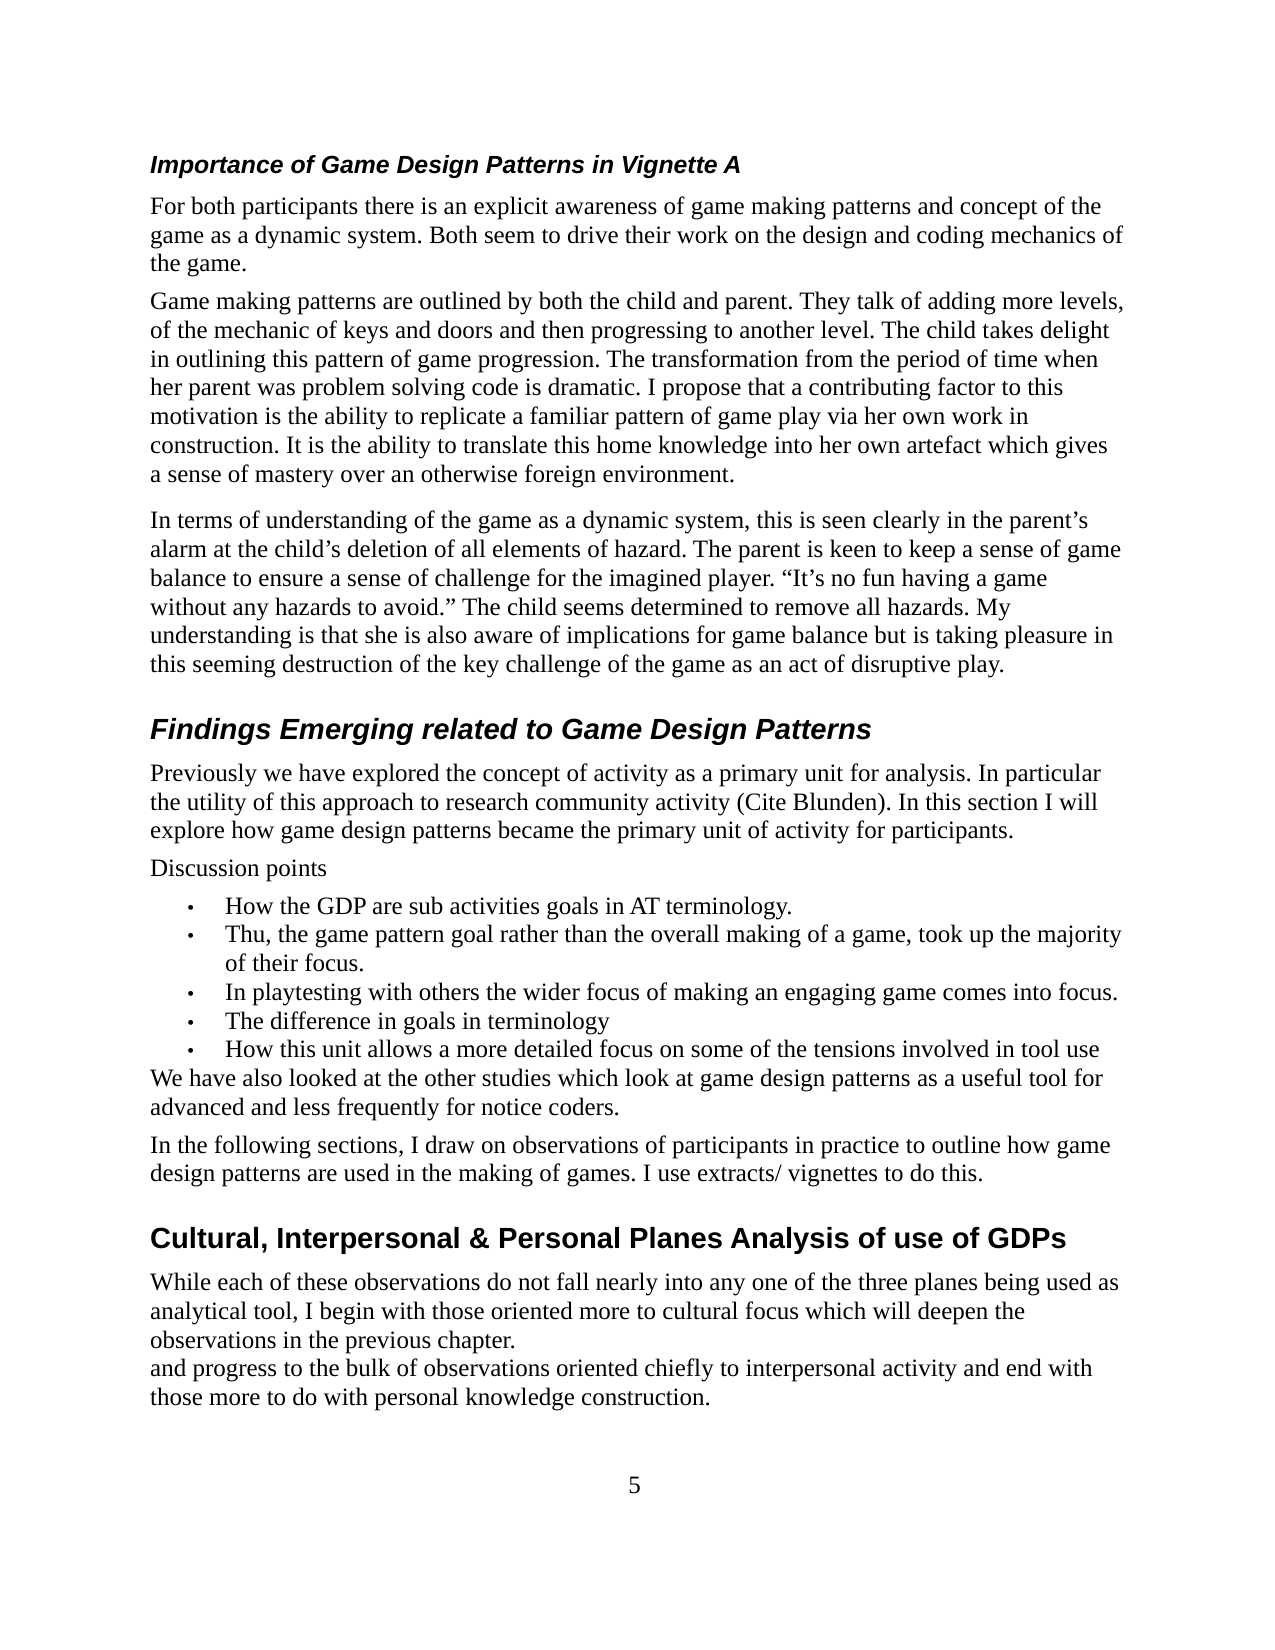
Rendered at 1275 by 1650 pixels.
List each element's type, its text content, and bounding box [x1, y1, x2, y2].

subtitle Importance of Game Design Patterns in Vignette A [150, 150, 1125, 178]
list Thu, the game pattern goal rather than the overall making of a game, took up the majority of their focus. [187, 919, 1125, 977]
text We have also looked at the other studies which look at game design patterns as a useful tool for advanced and less frequently for notice coders. [150, 1063, 1125, 1121]
text In the following sections, I draw on observations of participants in practice to outline how game design patterns are used in the making of games. I use extracts/ vignettes to do this. [150, 1130, 1125, 1187]
list The difference in goals in terminology [187, 1006, 1125, 1034]
list In playtesting with others the wider focus of making an engaging game comes into focus. [187, 977, 1125, 1006]
subtitle Cultural, Interpersonal & Personal Planes Analysis of use of GDPs [150, 1221, 1125, 1255]
text In terms of understanding of the game as a dynamic system, this is seen clearly in the parent’s alarm at the child’s deletion of all elements of hazard. The parent is keen to keep a sense of game balance to ensure a sense of challenge for the imagined player. “It’s no fun having a game without any hazards to avoid.” The child seems determined to remove all hazards. My understanding is that she is also aware of implications for game balance but is taking pleasure in this seeming destruction of the key challenge of the game as an act of disruptive play. [150, 505, 1125, 678]
text For both participants there is an explicit awareness of game making patterns and concept of the game as a dynamic system. Both seem to drive their work on the design and coding mechanics of the game. [150, 191, 1125, 277]
text While each of these observations do not fall nearly into any one of the three planes being used as analytical tool, I begin with those oriented more to cultural focus which will deepen the observations in the previous chapter. and progress to the bulk of observations oriented chiefly to interpersonal activity and end with those more to do with personal knowledge construction. [150, 1267, 1125, 1411]
text Previously we have explored the concept of activity as a primary unit for analysis. In particular the utility of this approach to research community activity (Cite Blunden). In this section I will explore how game design patterns became the primary unit of activity for participants. [150, 758, 1125, 844]
text Game making patterns are outlined by both the child and parent. They talk of adding more levels, of the mechanic of keys and doors and then progressing to another level. The child takes delight in outlining this pattern of game progression. The transformation from the period of time when her parent was problem solving code is dramatic. I propose that a contributing factor to this motivation is the ability to replicate a familiar pattern of game play via her own work in construction. It is the ability to translate this home knowledge into her own artefact which gives a sense of mastery over an otherwise foreign environment. [150, 286, 1125, 487]
list How the GDP are sub activities goals in AT terminology. [187, 891, 1125, 919]
list How this unit allows a more detailed focus on some of the tensions involved in tool use [187, 1034, 1125, 1063]
subtitle Findings Emerging related to Game Design Patterns [150, 712, 1125, 745]
text Discussion points [150, 853, 1125, 882]
